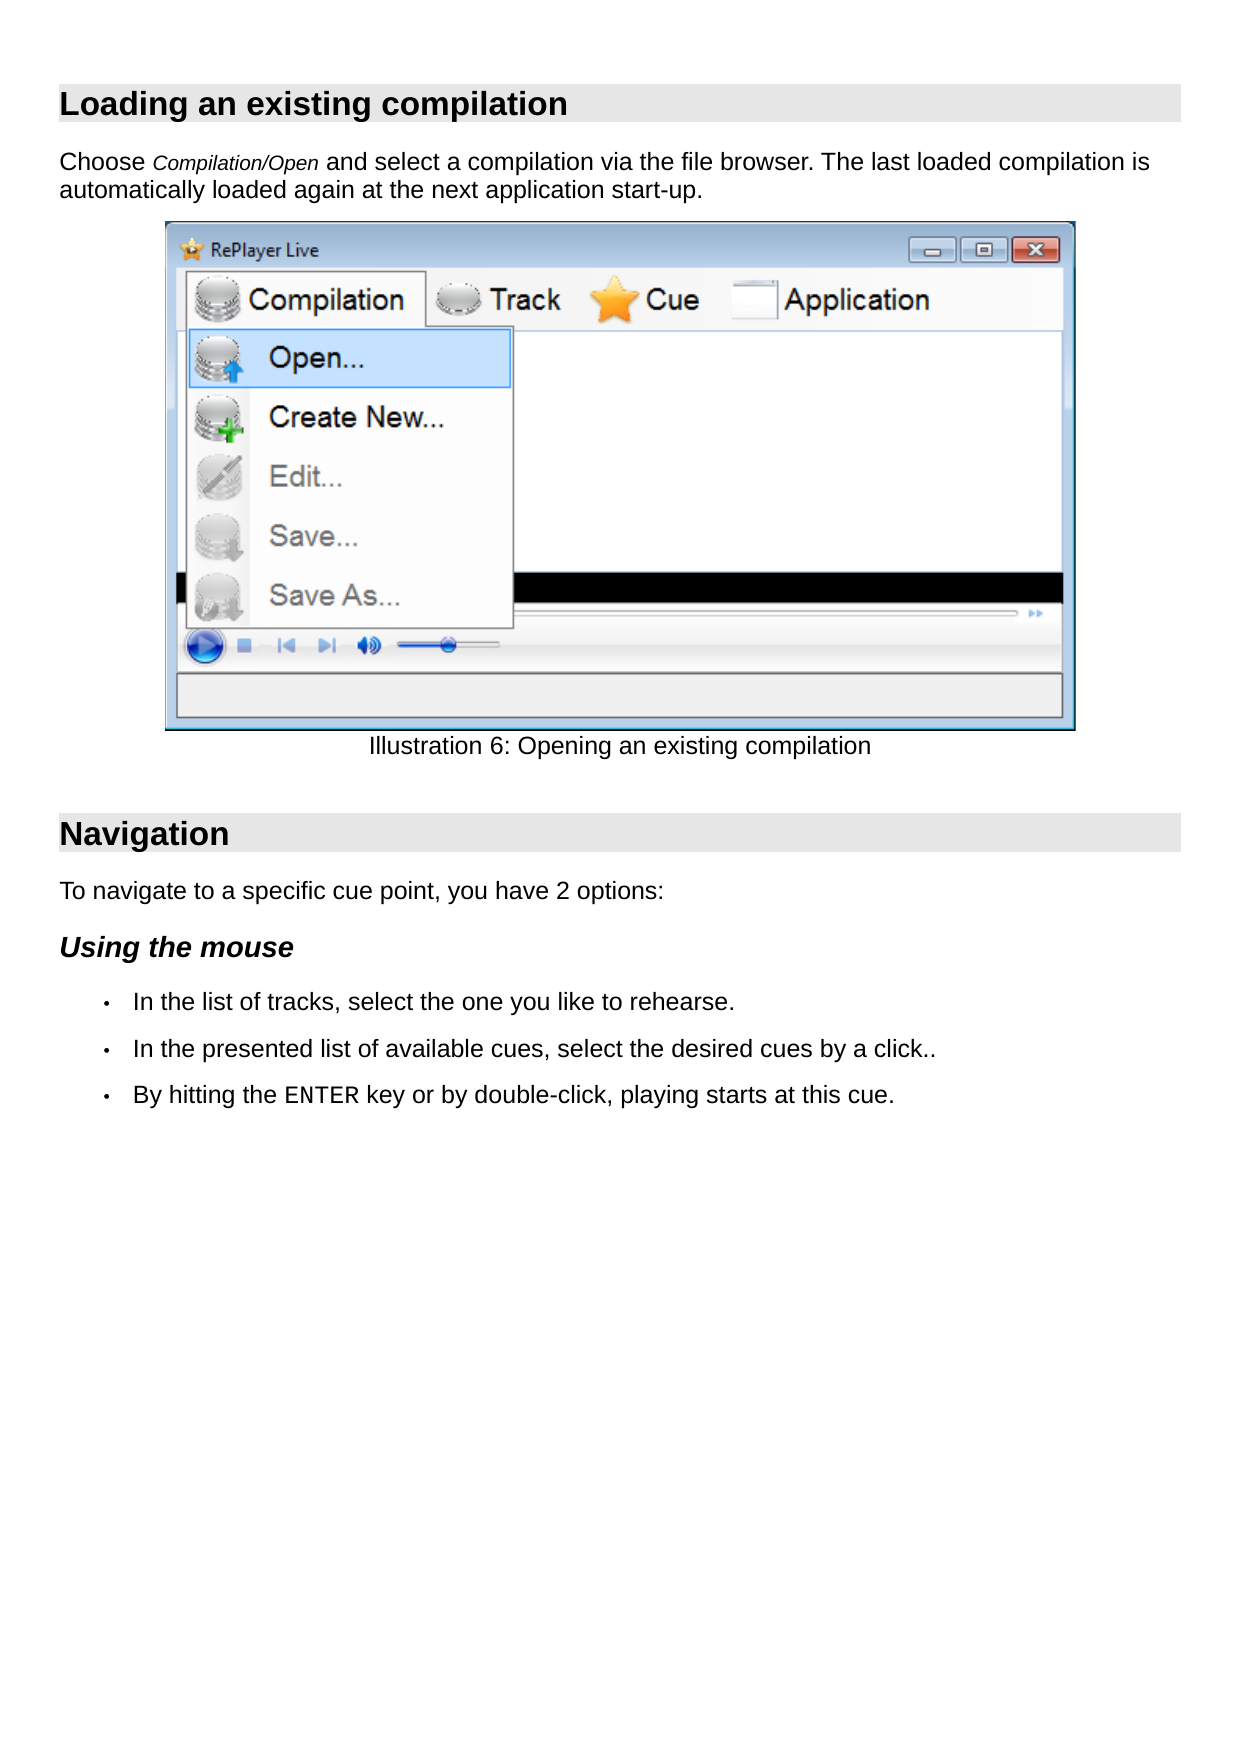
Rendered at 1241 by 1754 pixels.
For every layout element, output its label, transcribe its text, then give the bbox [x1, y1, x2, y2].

subtitle Navigation [59, 813, 1181, 852]
list By hitting the ENTER key or by double-click, playing starts at this cue. [103, 1080, 1181, 1111]
text To navigate to a specific cue point, you have 2 options: [59, 876, 1181, 905]
subtitle Loading an existing compilation [59, 84, 1181, 122]
text Choose Compilation/Open and select a compilation via the file browser. The last loaded compilation is automatically loaded again at the next application start-up. [59, 146, 1181, 204]
subtitle Using the mouse [59, 930, 1181, 963]
list In the presented list of available cues, select the desired cues by a click.. [103, 1034, 1181, 1062]
list In the list of tracks, select the one you like to rehearse. [103, 987, 1181, 1016]
picture [165, 221, 1076, 731]
text Illustration 6: Opening an existing compilation [165, 731, 1076, 760]
